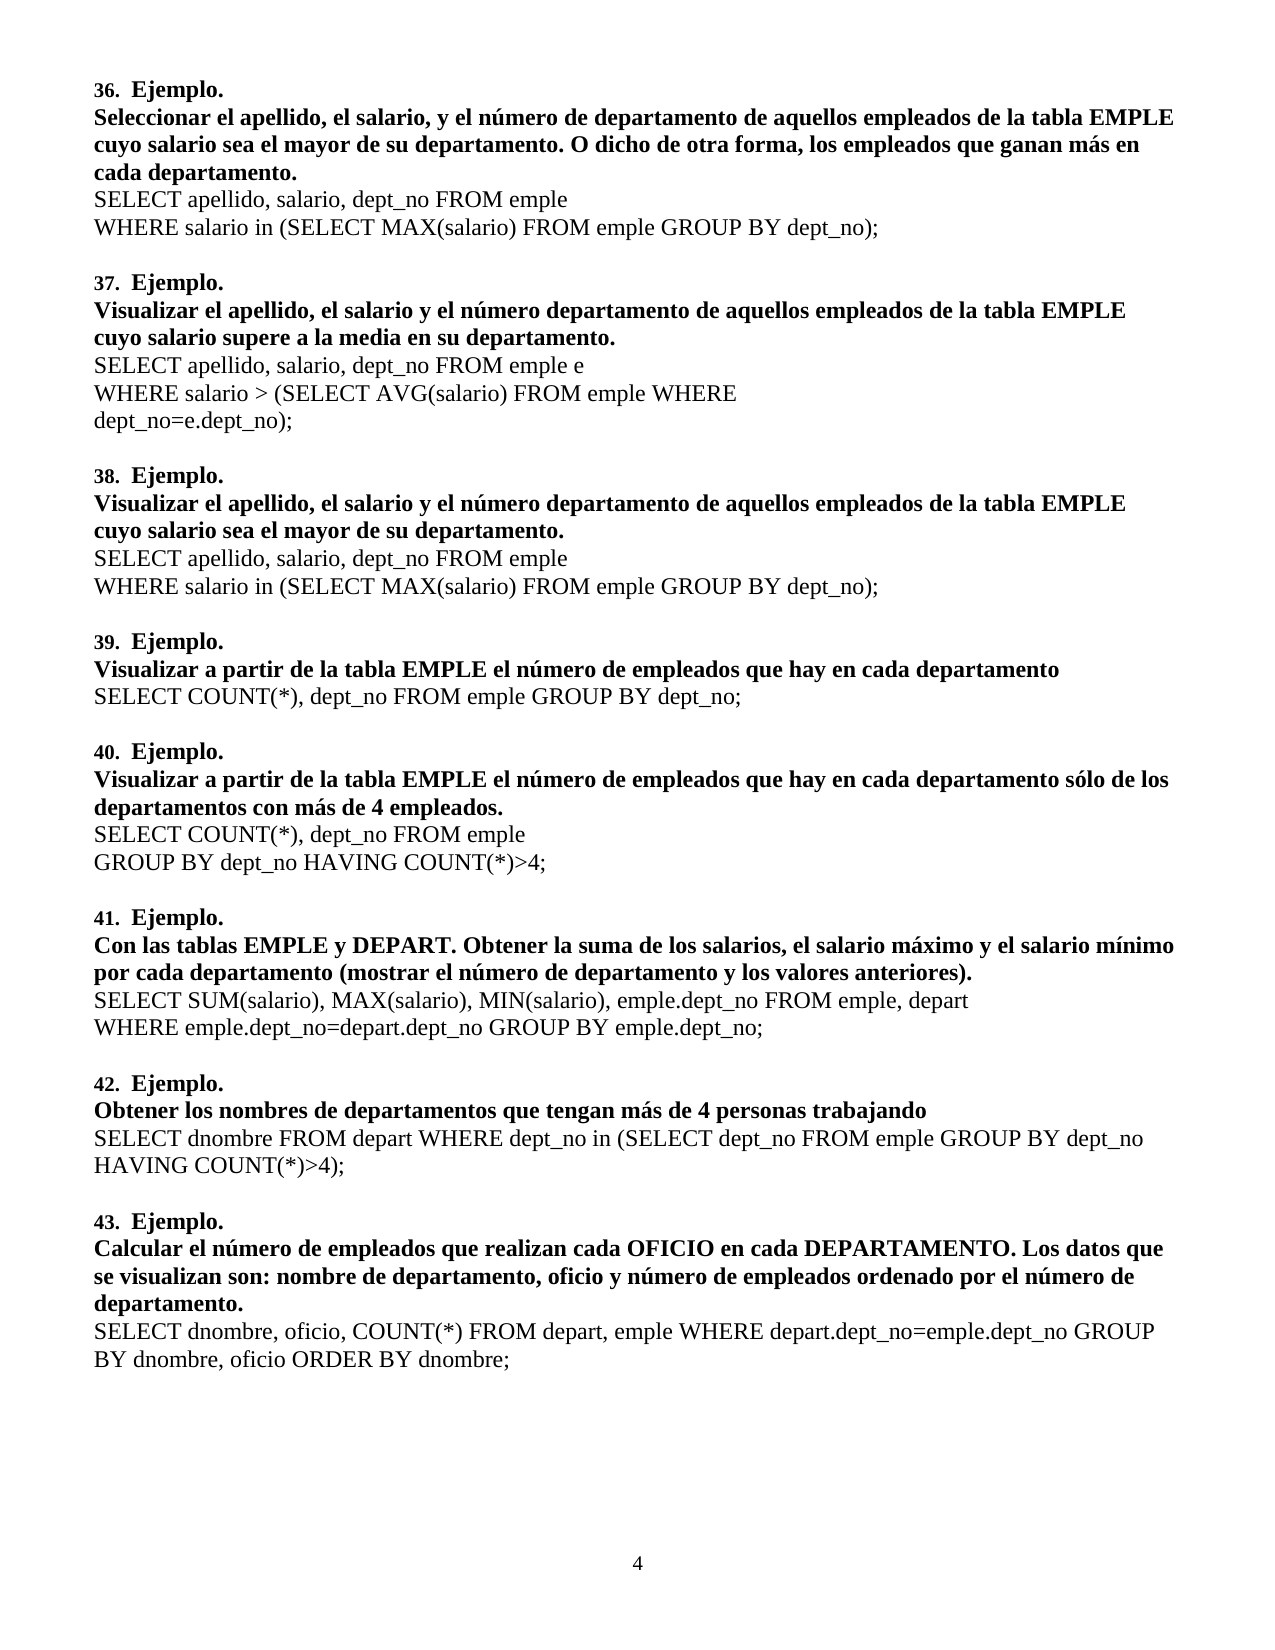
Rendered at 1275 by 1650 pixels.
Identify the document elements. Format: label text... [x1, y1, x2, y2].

list Ejemplo. [94, 737, 1181, 765]
text Obtener los nombres de departamentos que tengan más de 4 personas trabajando [94, 1096, 1181, 1124]
text SELECT apellido, salario, dept_no FROM emple [94, 544, 1181, 572]
list Ejemplo. [94, 75, 1181, 102]
text Seleccionar el apellido, el salario, y el número de departamento de aquellos empleados de la tabla EMPLE cuyo salario sea el mayor de su departamento. O dicho de otra forma, los empleados que ganan más en cada departamento. [94, 102, 1181, 185]
text SELECT COUNT(*), dept_no FROM emple GROUP BY dept_no; [94, 682, 1181, 710]
text dept_no=e.dept_no); [94, 406, 1181, 434]
list Ejemplo. [94, 268, 1181, 296]
text SELECT apellido, salario, dept_no FROM emple e [94, 351, 1181, 378]
list Ejemplo. [94, 1069, 1181, 1096]
text Visualizar el apellido, el salario y el número departamento de aquellos empleados de la tabla EMPLE cuyo salario supere a la media en su departamento. [94, 296, 1181, 351]
text SELECT COUNT(*), dept_no FROM emple [94, 820, 1181, 848]
text Visualizar a partir de la tabla EMPLE el número de empleados que hay en cada departamento sólo de los departamentos con más de 4 empleados. [94, 765, 1181, 820]
text WHERE salario > (SELECT AVG(salario) FROM emple WHERE [94, 378, 1181, 406]
list Ejemplo. [94, 627, 1181, 654]
text SELECT dnombre, oficio, COUNT(*) FROM depart, emple WHERE depart.dept_no=emple.dept_no GROUP BY dnombre, oficio ORDER BY dnombre; [94, 1317, 1181, 1372]
text Calcular el número de empleados que realizan cada OFICIO en cada DEPARTAMENTO. Los datos que se visualizan son: nombre de departamento, oficio y número de empleados ordenado por el número de departamento. [94, 1234, 1181, 1317]
list Ejemplo. [94, 1207, 1181, 1234]
text WHERE emple.dept_no=depart.dept_no GROUP BY emple.dept_no; [94, 1013, 1181, 1041]
text Visualizar el apellido, el salario y el número departamento de aquellos empleados de la tabla EMPLE cuyo salario sea el mayor de su departamento. [94, 489, 1181, 544]
list Ejemplo. [94, 461, 1181, 489]
text SELECT dnombre FROM depart WHERE dept_no in (SELECT dept_no FROM emple GROUP BY dept_no HAVING COUNT(*)>4); [94, 1124, 1181, 1179]
list Ejemplo. [94, 903, 1181, 931]
text SELECT SUM(salario), MAX(salario), MIN(salario), emple.dept_no FROM emple, depart [94, 986, 1181, 1013]
text Con las tablas EMPLE y DEPART. Obtener la suma de los salarios, el salario máximo y el salario mínimo por cada departamento (mostrar el número de departamento y los valores anteriores). [94, 931, 1181, 986]
text Visualizar a partir de la tabla EMPLE el número de empleados que hay en cada departamento [94, 654, 1181, 682]
text SELECT apellido, salario, dept_no FROM emple [94, 185, 1181, 213]
text WHERE salario in (SELECT MAX(salario) FROM emple GROUP BY dept_no); [94, 572, 1181, 599]
text WHERE salario in (SELECT MAX(salario) FROM emple GROUP BY dept_no); [94, 213, 1181, 241]
text GROUP BY dept_no HAVING COUNT(*)>4; [94, 848, 1181, 875]
